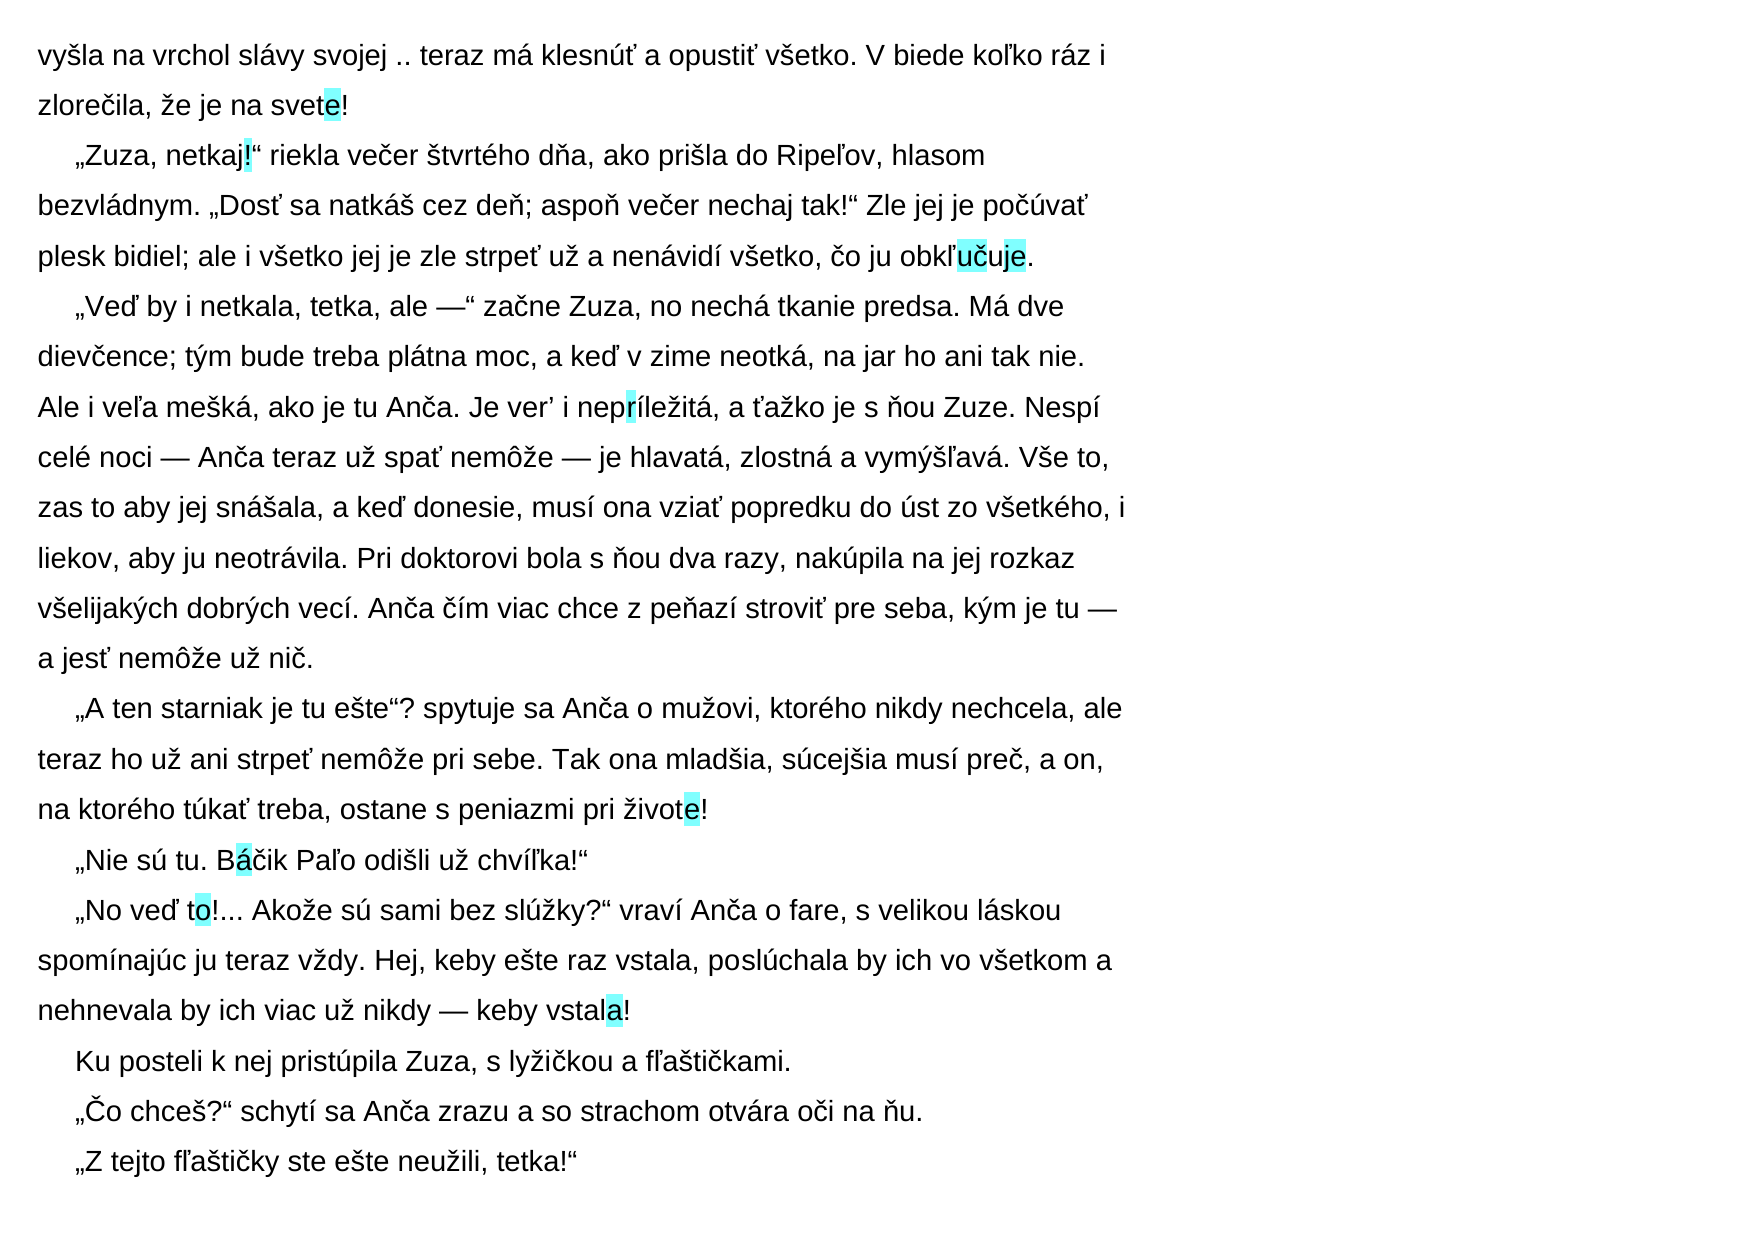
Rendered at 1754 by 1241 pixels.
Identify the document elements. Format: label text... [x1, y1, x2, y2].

text „Zuza, netkaj!“ riekla večer štvrtého dňa, ako prišla do Ripeľov, hlasom bezvládnym. „Dosť sa natkáš cez deň; aspoň večer nechaj tak!“ Zle jej je počúvať plesk bidiel; ale i všetko jej je zle strpeť už a nenávidí všetko, čo ju obkľučuje. [37, 138, 1130, 272]
text „A ten starniak je tu ešte“? spytuje sa Anča o mužovi, ktorého nikdy nechcela, ale teraz ho už ani strpeť nemôže pri sebe. Tak ona mladšia, súcejšia musí preč, a on, na ktorého túkať treba, ostane s peniazmi pri živote! [37, 692, 1130, 826]
text „No veď to!... Akože sú sami bez slúžky?“ vraví Anča o fare, s velikou láskou spomínajúc ju teraz vždy. Hej, keby ešte raz vstala, po­slúchala by ich vo všetkom a nehnevala by ich viac už nikdy — keby vstala! [37, 893, 1130, 1027]
text „Veď by i netkala, tetka, ale —“ začne Zuza, no nechá tkanie predsa. Má dve diev­čence; tým bude treba plátna moc, a keď v zime neotká, na jar ho ani tak nie. Ale i veľa mešká, ako je tu Anča. Je ver’ i nepríležitá, a ťažko je s ňou Zuze. Nespí celé noci — Anča teraz už spať nemôže — je hlavatá, zlostná a vymýšľavá. Vše to, zas to aby jej snášala, a keď donesie, musí ona vziať popredku do úst zo všetkého, i liekov, aby ju neotrávila. Pri doktorovi bola s ňou dva razy, nakúpila na jej rozkaz všelijakých dobrých vecí. Anča čím viac chce z peňazí stroviť pre seba, kým je tu — a jesť nemôže už nič. [37, 289, 1130, 675]
text Ku posteli k nej pristúpila Zuza, s lyži­čkou a fľaštičkami. [37, 1044, 1130, 1077]
text vyšla na vrchol slávy svojej .. teraz má klesnúť a opustiť všetko. V biede koľko ráz i zlorečila, že je na svete! [37, 37, 1130, 121]
text „Nie sú tu. Báčik Paľo odišli už chvíľka!“ [37, 842, 1130, 876]
text „Čo chceš?“ schytí sa Anča zrazu a so strachom otvára oči na ňu. [37, 1094, 1130, 1128]
text „Z tejto fľaštičky ste ešte neužili, tetka!“ [37, 1144, 1130, 1178]
